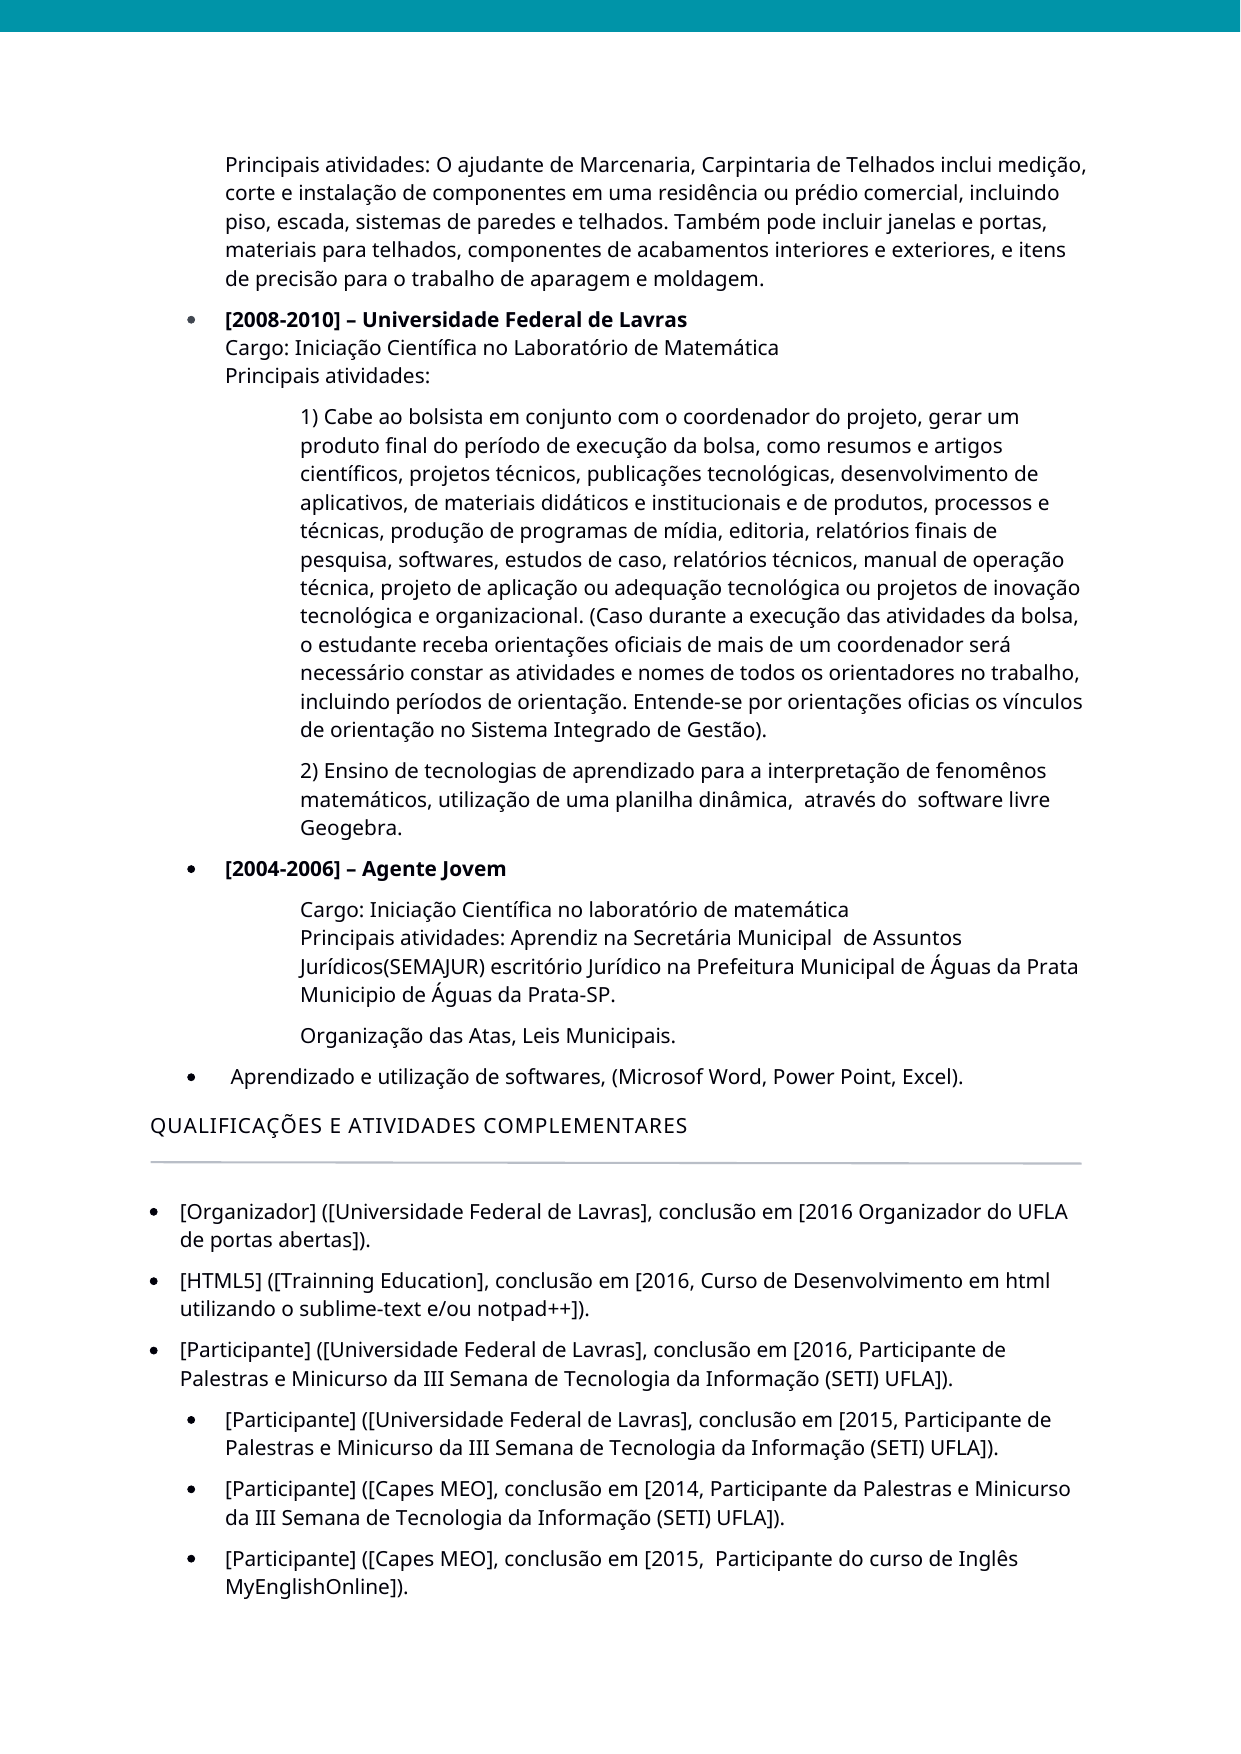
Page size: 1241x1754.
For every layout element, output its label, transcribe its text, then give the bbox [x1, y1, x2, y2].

list [Participante] ([Universidade Federal de Lavras], conclusão em [2016, Participante de Palestras e Minicurso da III Semana de Tecnologia da Informação (SETI) UFLA]). [150, 1336, 1090, 1392]
list [Participante] ([Capes MEO], conclusão em [2015, Participante do curso de Inglês MyEnglishOnline]). [187, 1544, 1090, 1601]
picture [0, 0, 1241, 32]
list 2) Ensino de tecnologias de aprendizado para a interpretação de fenomênos matemáticos, utilização de uma planilha dinâmica, através do software livre Geogebra. [300, 756, 1090, 842]
list Principais atividades: O ajudante de Marcenaria, Carpintaria de Telhados inclui medição, corte e instalação de componentes em uma residência ou prédio comercial, incluindo piso, escada, sistemas de paredes e telhados. Também pode incluir janelas e portas, materiais para telhados, componentes de acabamentos interiores e exteriores, e itens de precisão para o trabalho de aparagem e moldagem. [187, 150, 1090, 292]
list Cargo: Iniciação Científica no laboratório de matemática Principais atividades: Aprendiz na Secretária Municipal de Assuntos Jurídicos(SEMAJUR) escritório Jurídico na Prefeitura Municipal de Águas da Prata Municipio de Águas da Prata-SP. [300, 895, 1090, 1009]
text qualificações e atividades complementares [150, 1111, 1090, 1140]
list Aprendizado e utilização de softwares, (Microsof Word, Power Point, Excel). [187, 1062, 1090, 1091]
list [HTML5] ([Trainning Education], conclusão em [2016, Curso de Desenvolvimento em html utilizando o sublime-text e/ou notpad++]). [150, 1266, 1090, 1323]
list Organização das Atas, Leis Municipais. [300, 1021, 1090, 1050]
list [Participante] ([Universidade Federal de Lavras], conclusão em [2015, Participante de Palestras e Minicurso da III Semana de Tecnologia da Informação (SETI) UFLA]). [187, 1405, 1090, 1462]
list [Participante] ([Capes MEO], conclusão em [2014, Participante da Palestras e Minicurso da III Semana de Tecnologia da Informação (SETI) UFLA]). [187, 1474, 1090, 1531]
list [2008-2010] – Universidade Federal de Lavras Cargo: Iniciação Científica no Laboratório de Matemática Principais atividades: [187, 305, 1090, 390]
list 1) Cabe ao bolsista em conjunto com o coordenador do projeto, gerar um produto final do período de execução da bolsa, como resumos e artigos científicos, projetos técnicos, publicações tecnológicas, desenvolvimento de aplicativos, de materiais didáticos e institucionais e de produtos, processos e técnicas, produção de programas de mídia, editoria, relatórios finais de pesquisa, softwares, estudos de caso, relatórios técnicos, manual de operação técnica, projeto de aplicação ou adequação tecnológica ou projetos de inovação tecnológica e organizacional. (Caso durante a execução das atividades da bolsa, o estudante receba orientações oficiais de mais de um coordenador será necessário constar as atividades e nomes de todos os orientadores no trabalho, incluindo períodos de orientação. Entende-se por orientações oficias os vínculos de orientação no Sistema Integrado de Gestão). [300, 402, 1090, 744]
list [Organizador] ([Universidade Federal de Lavras], conclusão em [2016 Organizador do UFLA de portas abertas]). [150, 1197, 1090, 1254]
list [2004-2006] – Agente Jovem [187, 854, 1090, 882]
